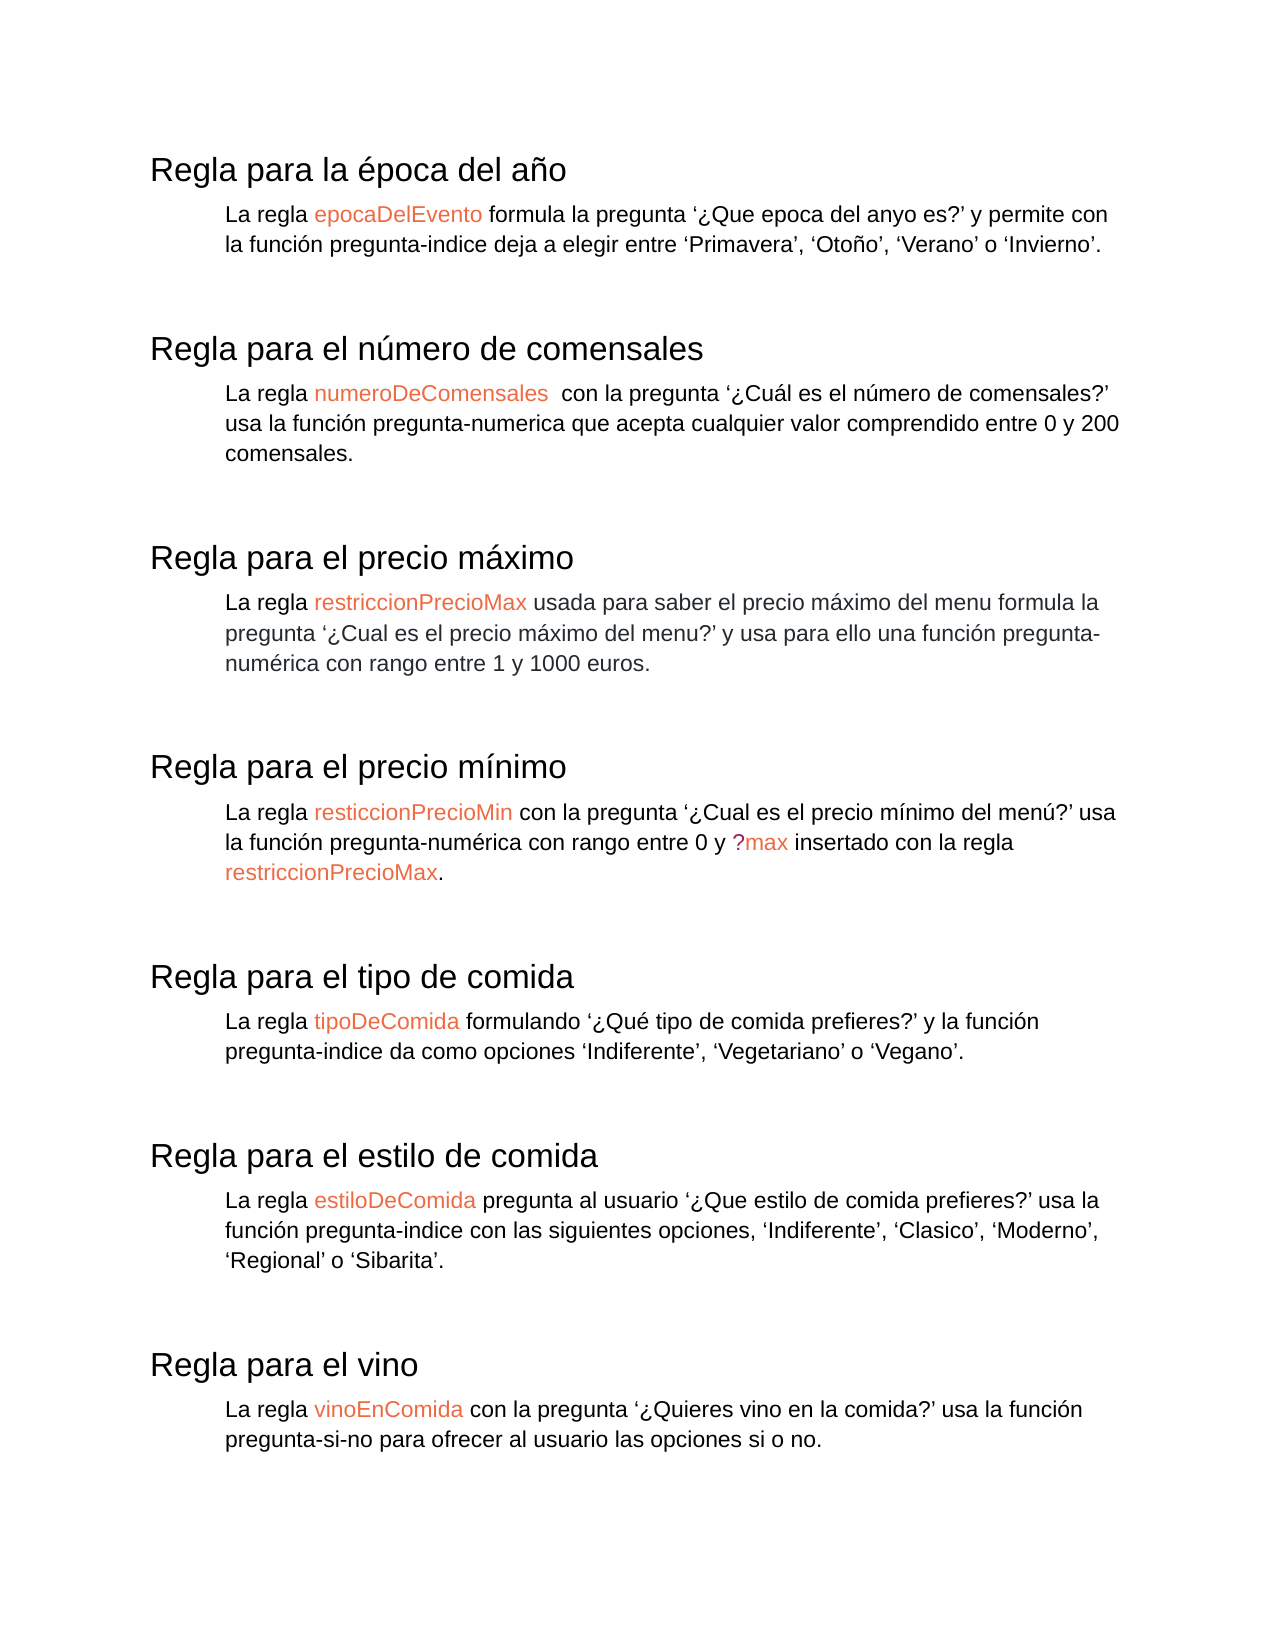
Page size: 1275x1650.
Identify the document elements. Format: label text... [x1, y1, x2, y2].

subtitle Regla para el estilo de comida [150, 1136, 1125, 1174]
text La regla epocaDelEvento formula la pregunta ‘¿Que epoca del anyo es?’ y permite con la función pregunta-indice deja a elegir entre ‘Primavera’, ‘Otoño’, ‘Verano’ o ‘Invierno’. [225, 201, 1125, 257]
subtitle Regla para el precio mínimo [150, 748, 1125, 786]
subtitle Regla para el vino [150, 1345, 1125, 1384]
subtitle Regla para el precio máximo [150, 538, 1125, 577]
text La regla restriccionPrecioMax usada para saber el precio máximo del menu formula la pregunta ‘¿Cual es el precio máximo del menu?’ y usa para ello una función pregunta-numérica con rango entre 1 y 1000 euros. [225, 589, 1125, 676]
subtitle Regla para la época del año [150, 150, 1125, 188]
subtitle Regla para el número de comensales [150, 329, 1125, 367]
text La regla estiloDeComida pregunta al usuario ‘¿Que estilo de comida prefieres?’ usa la función pregunta-indice con las siguientes opciones, ‘Indiferente’, ‘Clasico’, ‘Moderno’, ‘Regional’ o ‘Sibarita’. [225, 1187, 1125, 1274]
text La regla numeroDeComensales con la pregunta ‘¿Cuál es el número de comensales?’ usa la función pregunta-numerica que acepta cualquier valor comprendido entre 0 y 200 comensales. [225, 380, 1125, 467]
subtitle Regla para el tipo de comida [150, 957, 1125, 995]
text La regla vinoEnComida con la pregunta ‘¿Quieres vino en la comida?’ usa la función pregunta-si-no para ofrecer al usuario las opciones si o no. [225, 1396, 1125, 1453]
text La regla resticcionPrecioMin con la pregunta ‘¿Cual es el precio mínimo del menú?’ usa la función pregunta-numérica con rango entre 0 y ?max insertado con la regla restriccionPrecioMax. [225, 798, 1125, 885]
text La regla tipoDeComida formulando ‘¿Qué tipo de comida prefieres?’ y la función pregunta-indice da como opciones ‘Indiferente’, ‘Vegetariano’ o ‘Vegano’. [225, 1008, 1125, 1064]
